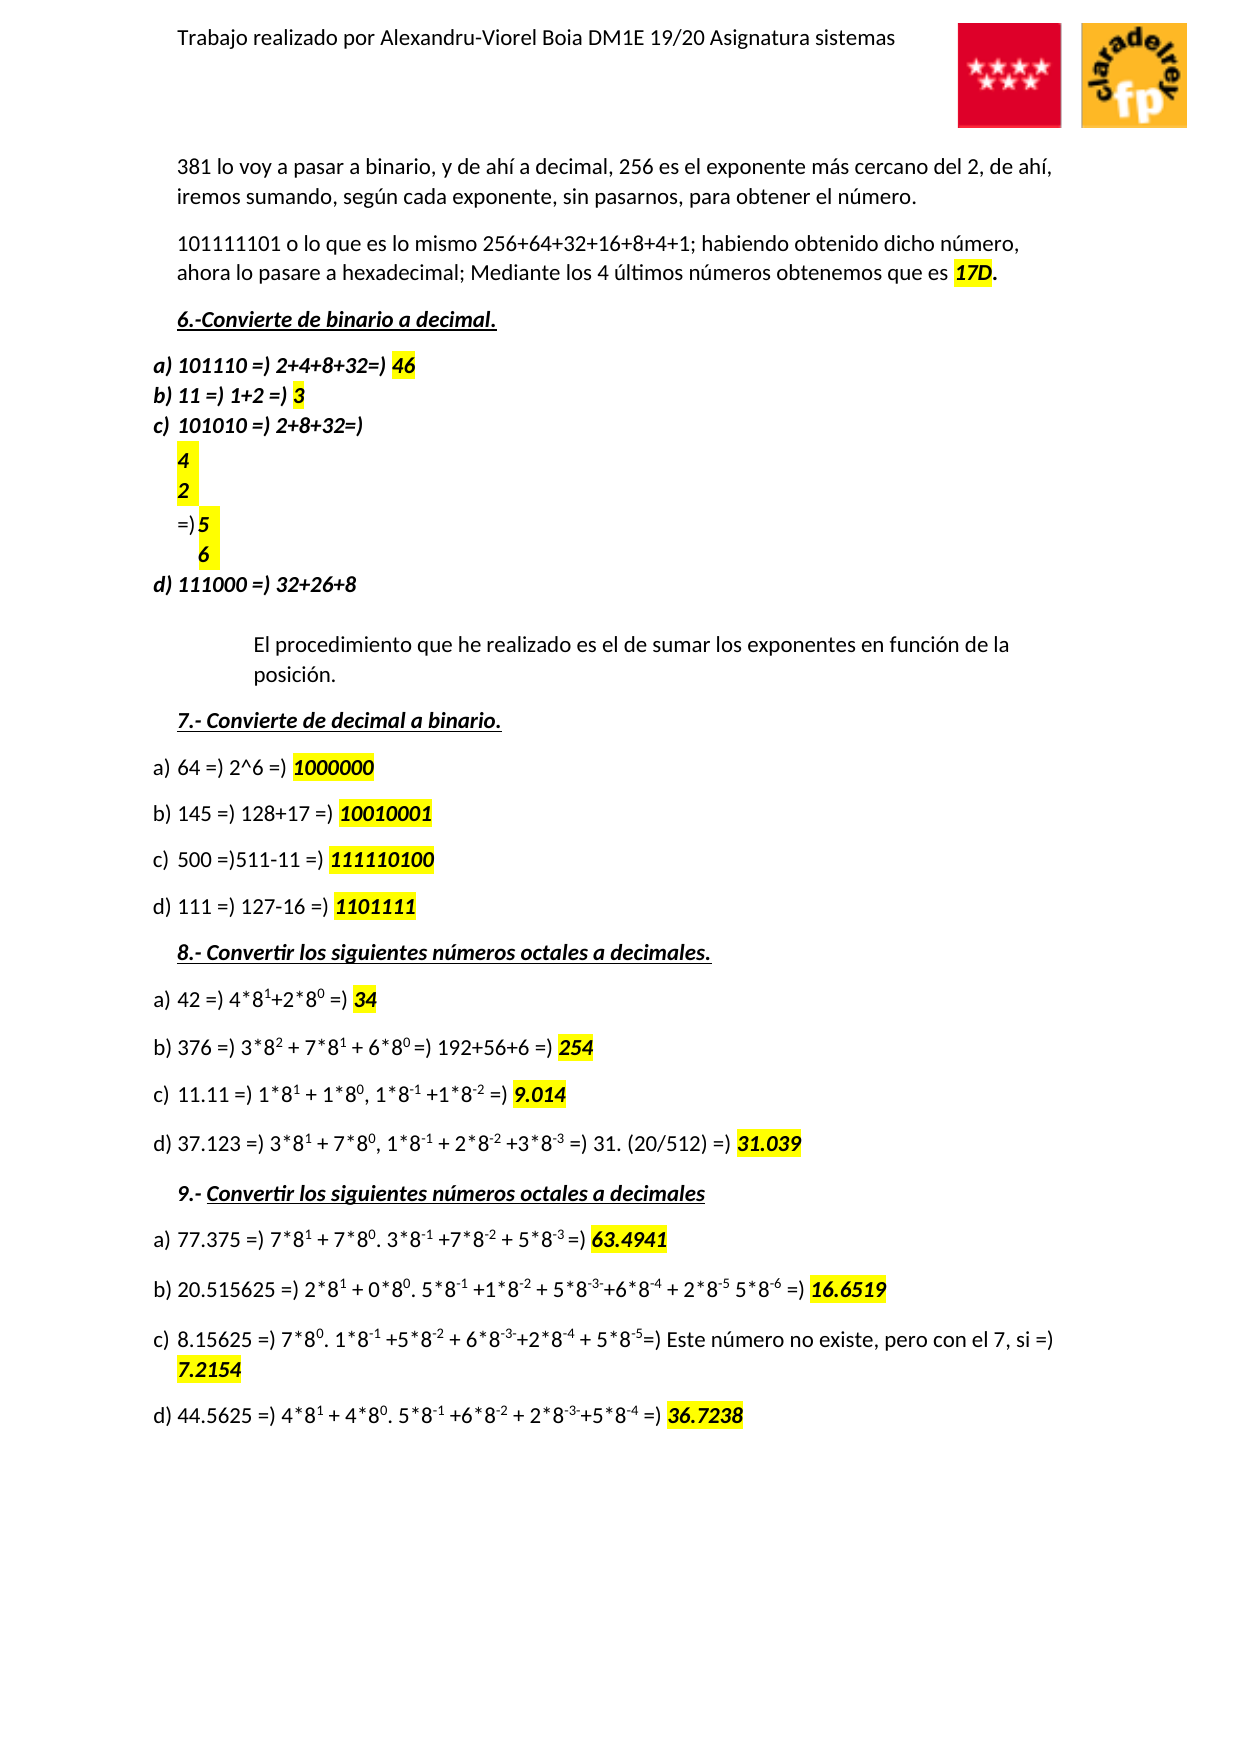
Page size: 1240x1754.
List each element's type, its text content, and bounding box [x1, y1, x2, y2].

list 101010 =) 2+8+32=) [153, 411, 1062, 439]
list 145 =) 128+17 =) 10010001 [153, 799, 1062, 827]
list 20.515625 =) 2*81 + 0*80. 5*8-1 +1*8-2 + 5*8-3-+6*8-4 + 2*8-5 5*8-6 =) 16.6519 [153, 1275, 1062, 1303]
text 101111101 o lo que es lo mismo 256+64+32+16+8+4+1; habiendo obtenido dicho número, ahora lo pasare a hexadecimal; Mediante los 4 últimos números obtenemos que es 17D. [177, 229, 1062, 287]
table_header [199, 441, 220, 506]
text 6.-Convierte de binario a decimal. [177, 305, 1062, 333]
list 42 =) 4*81+2*80 =) 34 [153, 985, 1062, 1013]
text 8.- Convertir los siguientes números octales a decimales. [177, 938, 1062, 967]
list 376 =) 3*82 + 7*81 + 6*80 =) 192+56+6 =) 254 [153, 1033, 1062, 1061]
table_header 42 [177, 441, 199, 506]
table_cell =) [177, 506, 199, 570]
list 64 =) 2^6 =) 1000000 [153, 753, 1062, 781]
text El procedimiento que he realizado es el de sumar los exponentes en función de la posición. [253, 630, 1062, 688]
list 44.5625 =) 4*81 + 4*80. 5*8-1 +6*8-2 + 2*8-3-+5*8-4 =) 36.7238 [153, 1401, 1062, 1429]
list 8.15625 =) 7*80. 1*8-1 +5*8-2 + 6*8-3-+2*8-4 + 5*8-5=) Este número no existe, pero con el 7, si =) 7.2154 [153, 1325, 1062, 1383]
text 381 lo voy a pasar a binario, y de ahí a decimal, 256 es el exponente más cercano del 2, de ahí, iremos sumando, según cada exponente, sin pasarnos, para obtener el número. [177, 152, 1062, 210]
list 111000 =) 32+26+8 [153, 570, 1062, 598]
table_cell 56 [199, 506, 220, 570]
list 500 =)511-11 =) 111110100 [153, 846, 1062, 874]
list 37.123 =) 3*81 + 7*80, 1*8-1 + 2*8-2 +3*8-3 =) 31. (20/512) =) 31.039 [153, 1129, 1062, 1157]
text 9.- Convertir los siguientes números octales a decimales [177, 1179, 1062, 1207]
list 111 =) 127-16 =) 1101111 [153, 892, 1062, 920]
list 77.375 =) 7*81 + 7*80. 3*8-1 +7*8-2 + 5*8-3 =) 63.4941 [153, 1225, 1062, 1253]
text 7.- Convierte de decimal a binario. [177, 707, 1062, 734]
list 11 =) 1+2 =) 3 [153, 381, 1062, 409]
list 101110 =) 2+4+8+32=) 46 [153, 351, 1062, 379]
list 11.11 =) 1*81 + 1*80, 1*8-1 +1*8-2 =) 9.014 [153, 1080, 1062, 1108]
